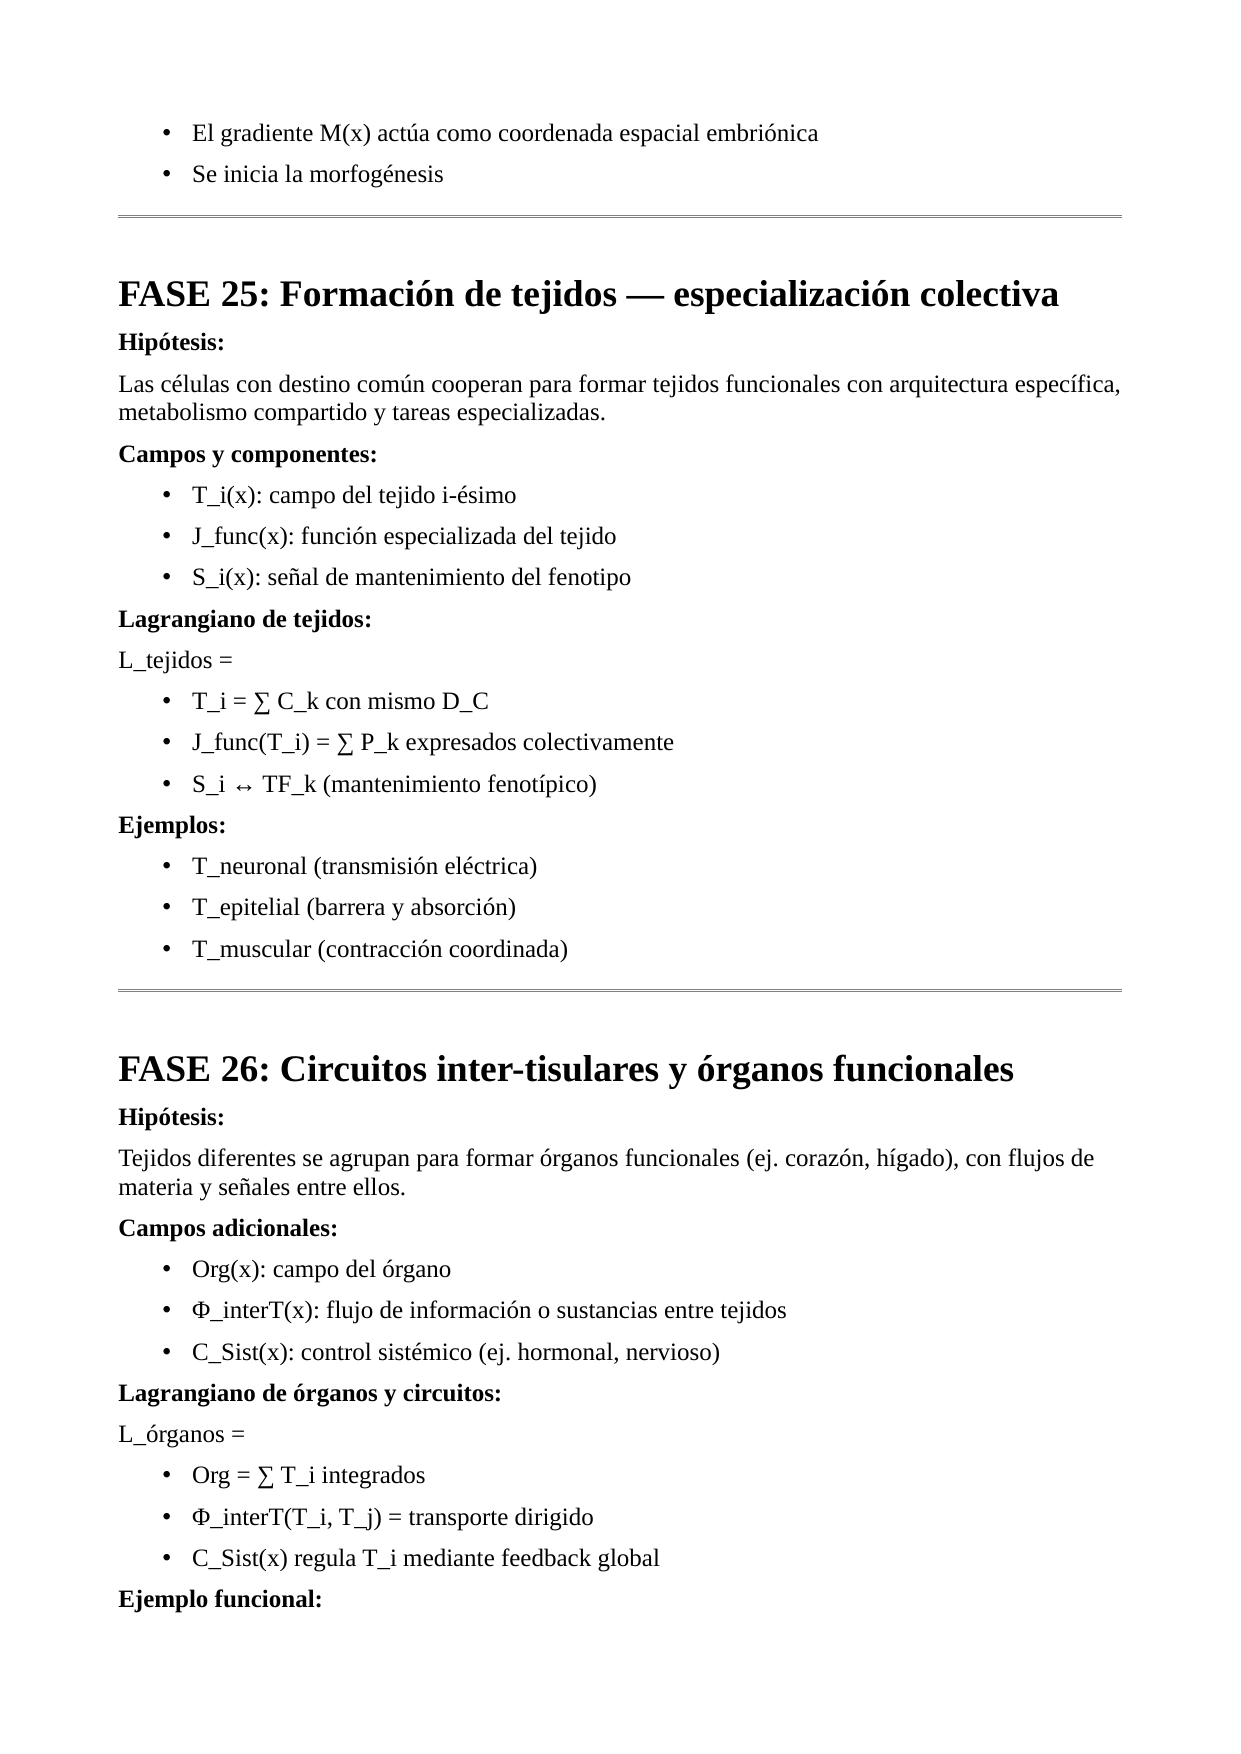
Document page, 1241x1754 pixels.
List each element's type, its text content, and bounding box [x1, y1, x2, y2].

text Campos adicionales: [118, 1213, 1122, 1242]
list El gradiente M(x) actúa como coordenada espacial embriónica [162, 118, 1122, 147]
text Las células con destino común cooperan para formar tejidos funcionales con arquitectura específica, metabolismo compartido y tareas especializadas. [118, 369, 1122, 426]
list Org(x): campo del órgano [162, 1254, 1122, 1283]
list S_i(x): señal de mantenimiento del fenotipo [162, 562, 1122, 591]
list Φ_interT(x): flujo de información o sustancias entre tejidos [162, 1295, 1122, 1324]
text Ejemplo funcional: [118, 1584, 1122, 1613]
subtitle FASE 25: Formación de tejidos — especialización colectiva [118, 272, 1122, 315]
list C_Sist(x): control sistémico (ej. hormonal, nervioso) [162, 1337, 1122, 1365]
subtitle FASE 26: Circuitos inter-tisulares y órganos funcionales [118, 1046, 1122, 1089]
list T_epitelial (barrera y absorción) [162, 892, 1122, 921]
list S_i ↔ TF_k (mantenimiento fenotípico) [162, 769, 1122, 797]
list Φ_interT(T_i, T_j) = transporte dirigido [162, 1502, 1122, 1530]
list Org = ∑ T_i integrados [162, 1460, 1122, 1489]
list T_neuronal (transmisión eléctrica) [162, 851, 1122, 880]
text Hipótesis: [118, 1102, 1122, 1130]
list C_Sist(x) regula T_i mediante feedback global [162, 1543, 1122, 1572]
list J_func(T_i) = ∑ P_k expresados colectivamente [162, 727, 1122, 756]
text Lagrangiano de órganos y circuitos: [118, 1378, 1122, 1407]
list Se inicia la morfogénesis [162, 159, 1122, 188]
list J_func(x): función especializada del tejido [162, 521, 1122, 550]
text Campos y componentes: [118, 439, 1122, 467]
text L_órganos = [118, 1419, 1122, 1448]
text Lagrangiano de tejidos: [118, 604, 1122, 632]
text L_tejidos = [118, 645, 1122, 674]
list T_i = ∑ C_k con mismo D_C [162, 686, 1122, 715]
text Hipótesis: [118, 327, 1122, 356]
list T_muscular (contracción coordinada) [162, 934, 1122, 962]
text Ejemplos: [118, 810, 1122, 839]
text Tejidos diferentes se agrupan para formar órganos funcionales (ej. corazón, hígado), con flujos de materia y señales entre ellos. [118, 1143, 1122, 1200]
list T_i(x): campo del tejido i-ésimo [162, 480, 1122, 509]
